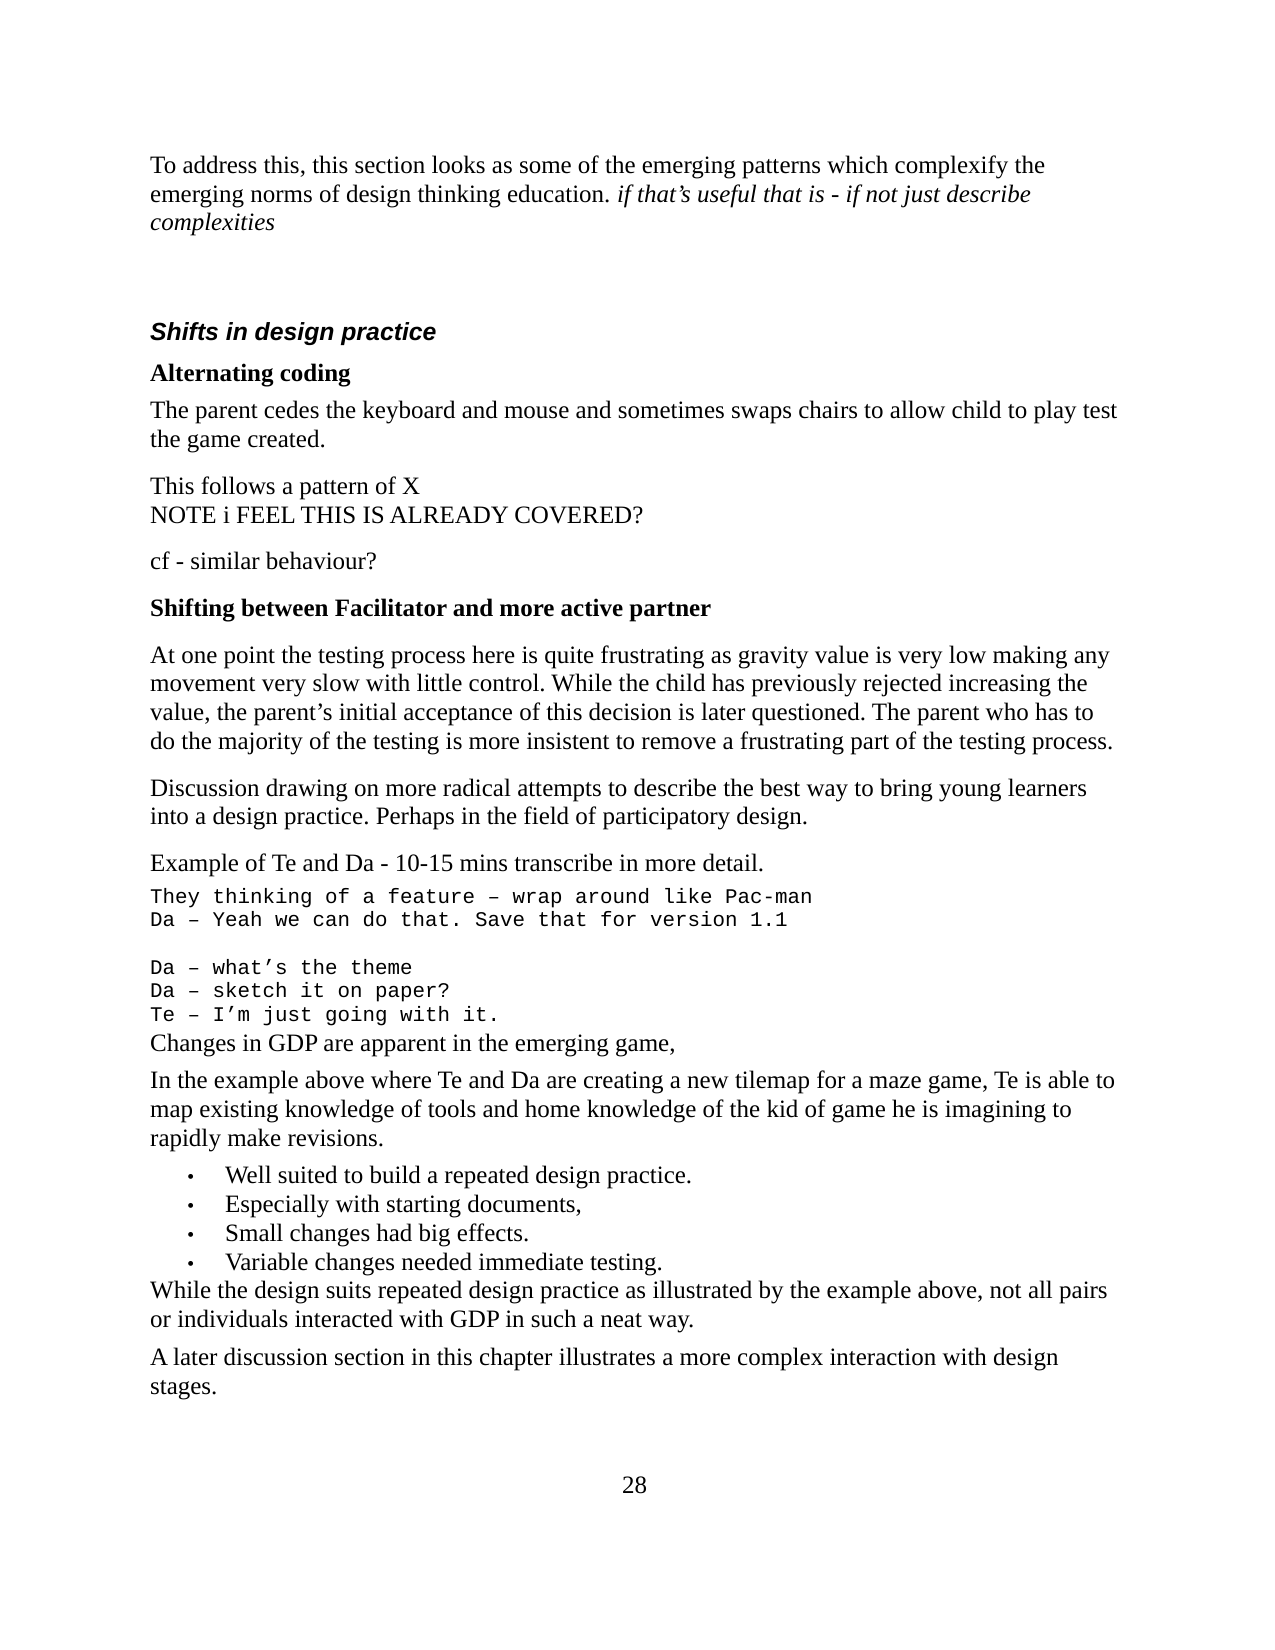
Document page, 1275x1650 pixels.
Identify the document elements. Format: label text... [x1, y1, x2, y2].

list Especially with starting documents, [187, 1189, 1125, 1218]
text This follows a pattern of X NOTE i FEEL THIS IS ALREADY COVERED? [150, 471, 1125, 528]
text In the example above where Te and Da are creating a new tilemap for a maze game, Te is able to map existing knowledge of tools and home knowledge of the kid of game he is imagining to rapidly make revisions. [150, 1065, 1125, 1152]
text cf - similar behaviour? [150, 546, 1125, 575]
text Shifting between Facilitator and more active partner [150, 593, 1125, 622]
text Discussion drawing on more radical attempts to describe the best way to bring young learners into a design practice. Perhaps in the field of participatory design. [150, 773, 1125, 830]
text They thinking of a feature – wrap around like Pac-man [150, 886, 1125, 909]
list Small changes had big effects. [187, 1218, 1125, 1247]
text The parent cedes the keyboard and mouse and sometimes swaps chairs to allow child to play test the game created. [150, 396, 1125, 453]
list Well suited to build a repeated design practice. [187, 1161, 1125, 1189]
text Da – Yeah we can do that. Save that for version 1.1 [150, 909, 1125, 933]
text To address this, this section looks as some of the emerging patterns which complexify the emerging norms of design thinking education. if that’s useful that is - if not just describe complexities [150, 150, 1125, 236]
text While the design suits repeated design practice as illustrated by the example above, not all pairs or individuals interacted with GDP in such a neat way. [150, 1276, 1125, 1333]
text Example of Te and Da - 10-15 mins transcribe in more detail. [150, 848, 1125, 877]
subtitle Shifts in design practice [150, 317, 1125, 345]
text Te – I’m just going with it. [150, 1004, 1125, 1028]
text A later discussion section in this chapter illustrates a more complex interaction with design stages. [150, 1342, 1125, 1399]
text Changes in GDP are apparent in the emerging game, [150, 1028, 1125, 1056]
text Alternating coding [150, 358, 1125, 387]
text At one point the testing process here is quite frustrating as gravity value is very low making any movement very slow with little control. While the child has previously rejected increasing the value, the parent’s initial acceptance of this decision is later questioned. The parent who has to do the majority of the testing is more insistent to remove a frustrating part of the testing process. [150, 640, 1125, 755]
list Variable changes needed immediate testing. [187, 1247, 1125, 1276]
text Da – what’s the theme [150, 957, 1125, 980]
text Da – sketch it on paper? [150, 980, 1125, 1004]
